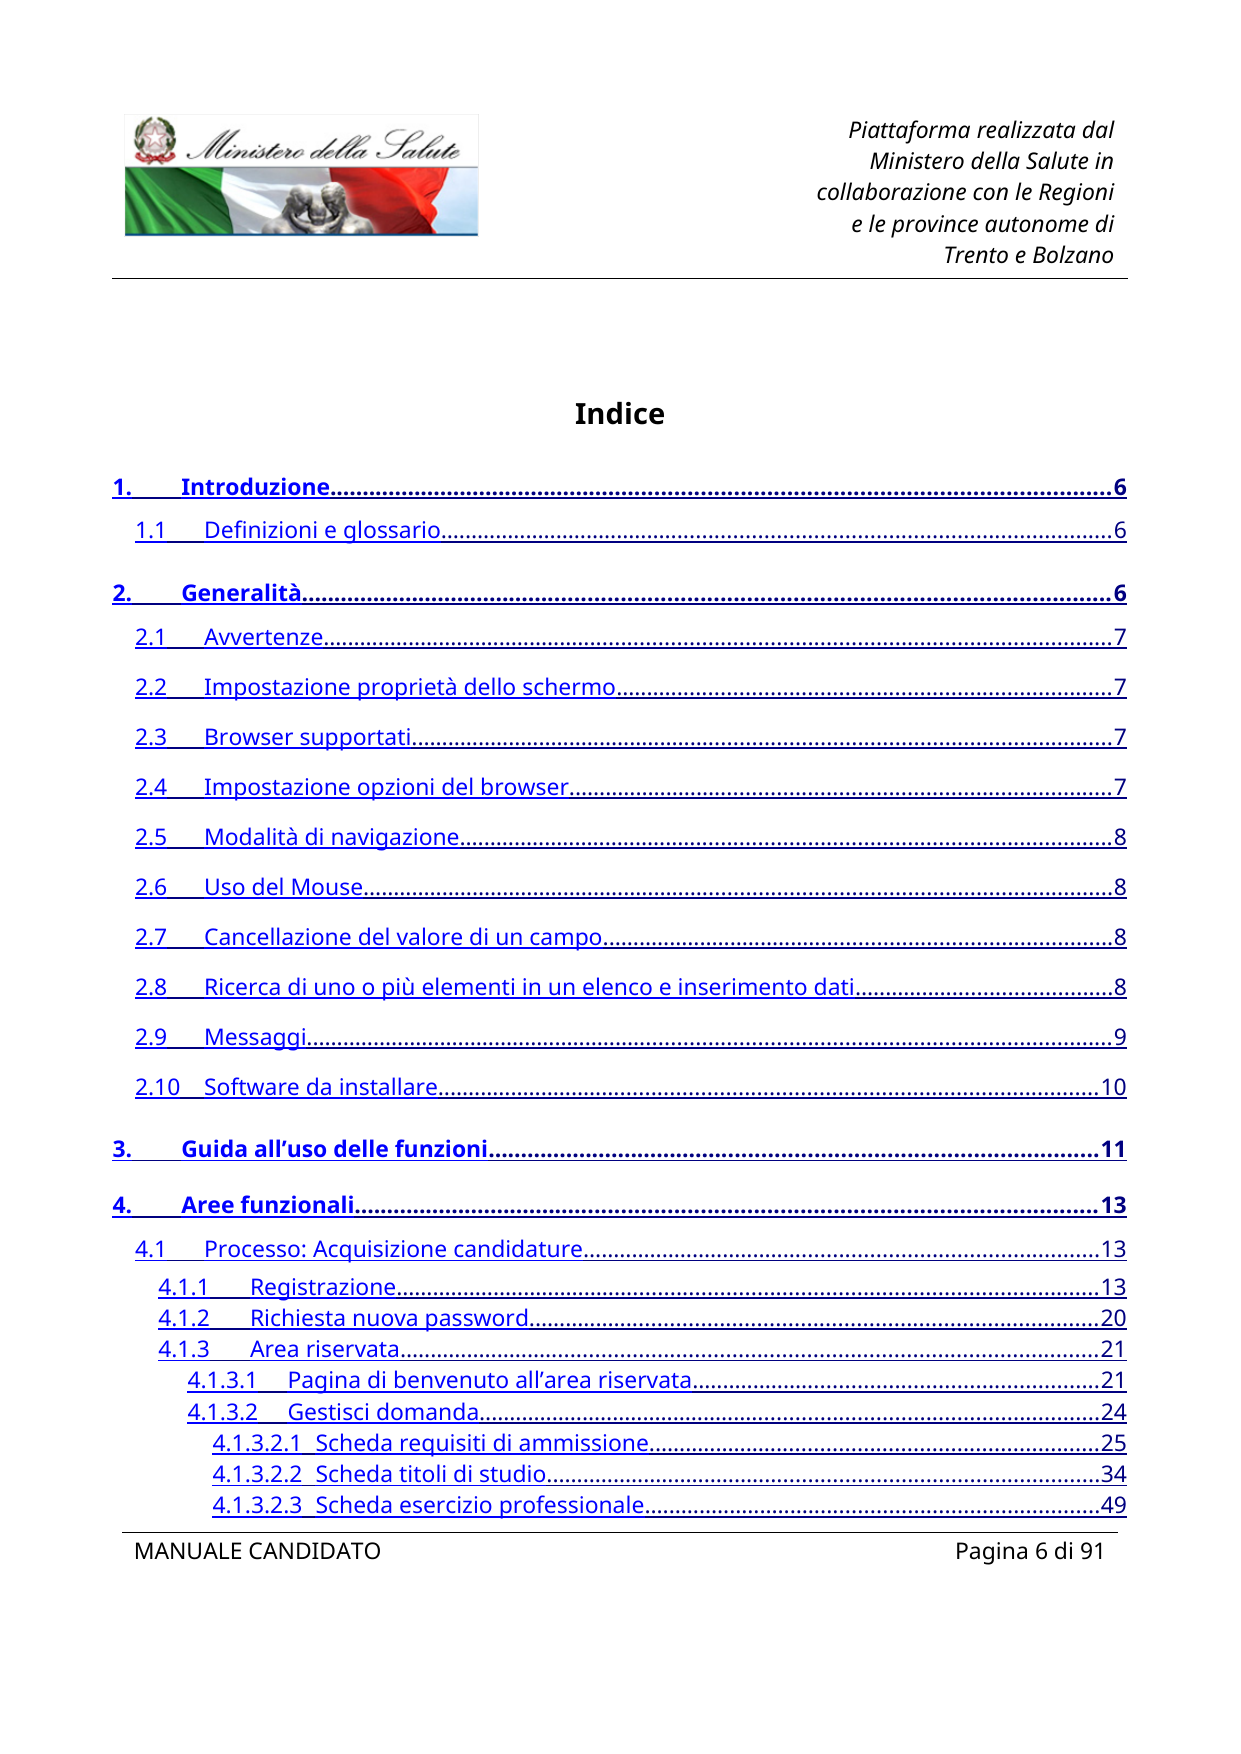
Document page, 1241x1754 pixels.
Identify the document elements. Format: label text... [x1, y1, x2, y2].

text 2.6 Uso del Mouse 8 [135, 871, 1128, 902]
text 2. Generalità 6 [112, 577, 1128, 608]
text 2.7 Cancellazione del valore di un campo 8 [135, 921, 1128, 952]
text 2.8 Ricerca di uno o più elementi in un elenco e inserimento dati 8 [135, 971, 1128, 1002]
text 1.1 Definizioni e glossario 6 [135, 514, 1128, 546]
text 4.1.3.2.3 Scheda esercizio professionale 49 [212, 1489, 1128, 1521]
text 2.3 Browser supportati 7 [135, 721, 1128, 752]
text 4.1.3.2.2 Scheda titoli di studio 34 [212, 1458, 1128, 1489]
text 4.1.3 Area riservata 21 [158, 1333, 1128, 1364]
text 1. Introduzione 6 [112, 471, 1128, 502]
text 4.1.2 Richiesta nuova password 20 [158, 1302, 1128, 1333]
text 4. Aree funzionali 13 [112, 1189, 1128, 1221]
text 2.2 Impostazione proprietà dello schermo 7 [135, 671, 1128, 702]
text 4.1.3.2 Gestisci domanda 24 [187, 1396, 1128, 1427]
text 2.1 Avvertenze 7 [135, 621, 1128, 652]
text 2.5 Modalità di navigazione 8 [135, 821, 1128, 852]
text 3. Guida all’uso delle funzioni 11 [112, 1133, 1128, 1164]
text 4.1.3.2.1 Scheda requisiti di ammissione 25 [212, 1427, 1128, 1458]
text Indice [112, 393, 1128, 433]
text 4.1 Processo: Acquisizione candidature 13 [135, 1233, 1128, 1264]
text 2.10 Software da installare 10 [135, 1071, 1128, 1102]
text 4.1.3.1 Pagina di benvenuto all’area riservata 21 [187, 1364, 1128, 1396]
text 2.9 Messaggi 9 [135, 1021, 1128, 1052]
text 4.1.1 Registrazione 13 [158, 1271, 1128, 1302]
text 2.4 Impostazione opzioni del browser 7 [135, 771, 1128, 802]
